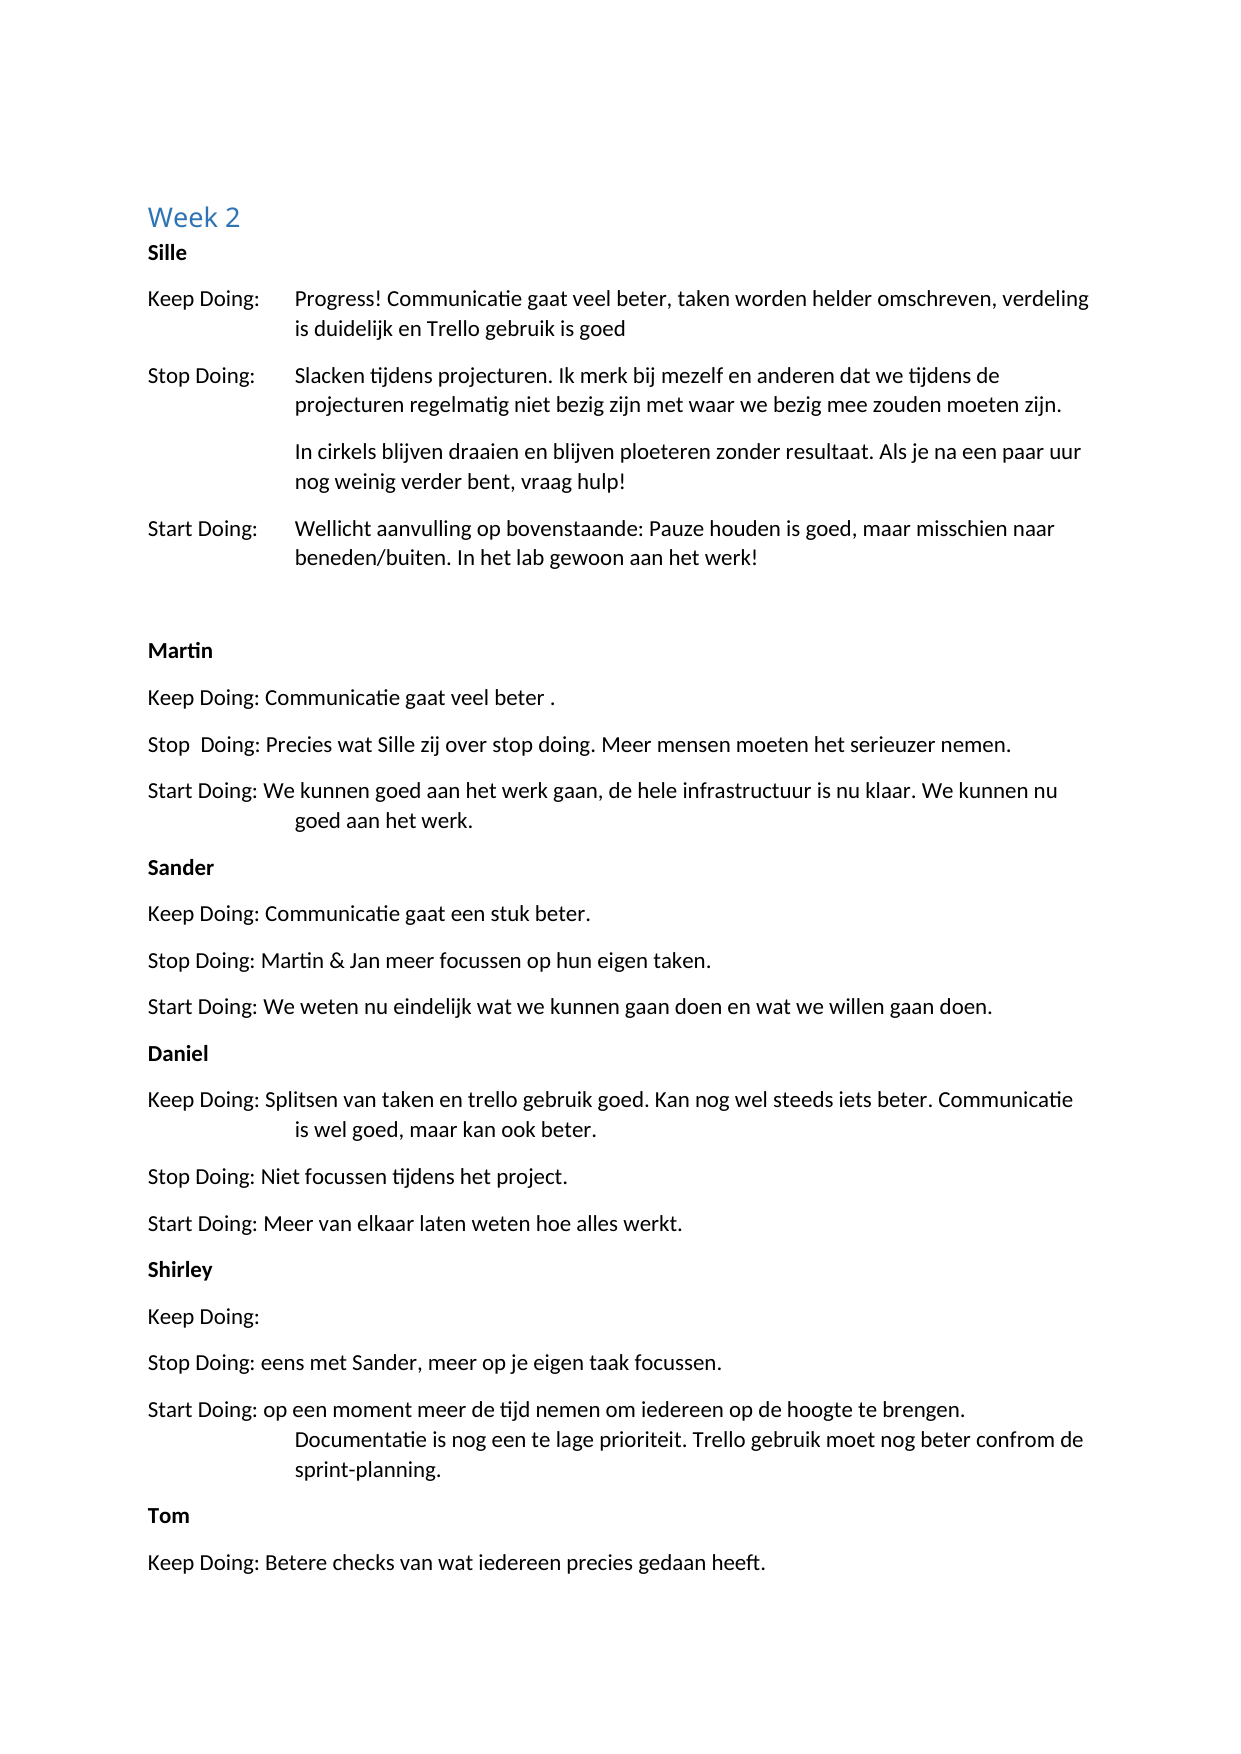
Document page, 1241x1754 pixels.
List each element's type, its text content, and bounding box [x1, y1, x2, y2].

text Start Doing: We kunnen goed aan het werk gaan, de hele infrastructuur is nu klaar. We kunnen nu goed aan het werk. [148, 776, 1093, 834]
text Tom [148, 1501, 1093, 1529]
text Martin [148, 637, 1093, 665]
subtitle Week 2 [148, 198, 1093, 235]
text Start Doing: We weten nu eindelijk wat we kunnen gaan doen en wat we willen gaan doen. [148, 992, 1093, 1021]
text Keep Doing: [148, 1302, 1093, 1330]
text Keep Doing: Communicatie gaat veel beter . [148, 683, 1093, 711]
text In cirkels blijven draaien en blijven ploeteren zonder resultaat. Als je na een paar uur nog weinig verder bent, vraag hulp! [148, 437, 1093, 495]
text Keep Doing: Betere checks van wat iedereen precies gedaan heeft. [148, 1548, 1093, 1576]
text Shirley [148, 1255, 1093, 1283]
text Stop Doing: eens met Sander, meer op je eigen taak focussen. [148, 1348, 1093, 1376]
text Stop Doing: Slacken tijdens projecturen. Ik merk bij mezelf en anderen dat we tijdens de projecturen regelmatig niet bezig zijn met waar we bezig mee zouden moeten zijn. [148, 361, 1093, 419]
text Keep Doing: Progress! Communicatie gaat veel beter, taken worden helder omschreven, verdeling is duidelijk en Trello gebruik is goed [148, 284, 1093, 342]
text Stop Doing: Niet focussen tijdens het project. [148, 1162, 1093, 1190]
text Sander [148, 853, 1093, 881]
text Sille [148, 238, 1093, 266]
text Start Doing: Wellicht aanvulling op bovenstaande: Pauze houden is goed, maar misschien naar beneden/buiten. In het lab gewoon aan het werk! [148, 514, 1093, 572]
text Daniel [148, 1039, 1093, 1067]
text Keep Doing: Communicatie gaat een stuk beter. [148, 899, 1093, 927]
text Start Doing: op een moment meer de tijd nemen om iedereen op de hoogte te brengen. Documentatie is nog een te lage prioriteit. Trello gebruik moet nog beter confrom de sprint-planning. [148, 1395, 1093, 1483]
text Stop Doing: Martin & Jan meer focussen op hun eigen taken. [148, 946, 1093, 974]
text Start Doing: Meer van elkaar laten weten hoe alles werkt. [148, 1209, 1093, 1237]
text Stop Doing: Precies wat Sille zij over stop doing. Meer mensen moeten het serieuzer nemen. [148, 730, 1093, 758]
text Keep Doing: Splitsen van taken en trello gebruik goed. Kan nog wel steeds iets beter. Communicatie is wel goed, maar kan ook beter. [148, 1086, 1093, 1143]
